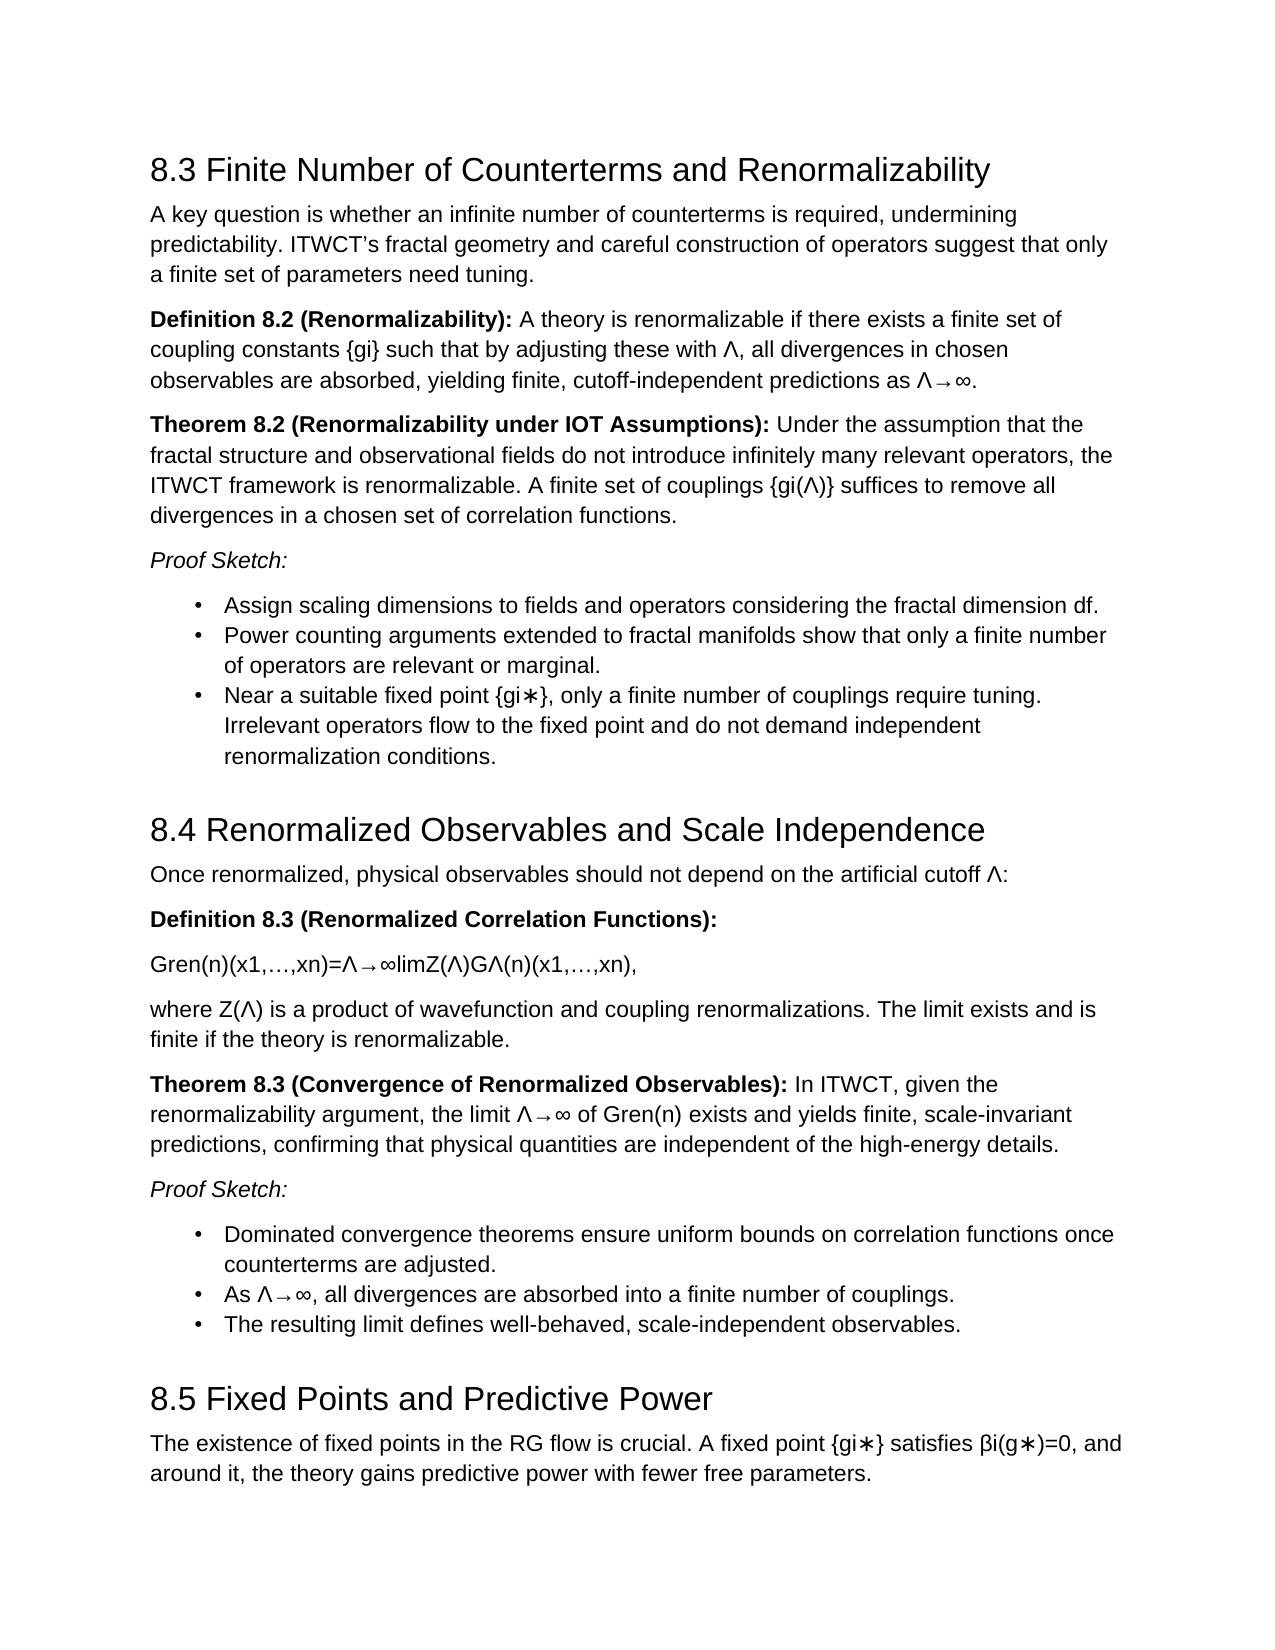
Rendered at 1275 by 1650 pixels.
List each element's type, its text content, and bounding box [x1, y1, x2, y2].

text Theorem 8.2 (Renormalizability under IOT Assumptions): Under the assumption that the fractal structure and observational fields do not introduce infinitely many relevant operators, the ITWCT framework is renormalizable. A finite set of couplings {gi​(Λ)} suffices to remove all divergences in a chosen set of correlation functions. [150, 411, 1125, 528]
text Theorem 8.3 (Convergence of Renormalized Observables): In ITWCT, given the renormalizability argument, the limit Λ→∞ of Gren(n)​ exists and yields finite, scale-invariant predictions, confirming that physical quantities are independent of the high-energy details. [150, 1071, 1125, 1157]
text Proof Sketch: [150, 547, 1125, 573]
text Definition 8.3 (Renormalized Correlation Functions): [150, 906, 1125, 932]
list Near a suitable fixed point {gi∗​}, only a finite number of couplings require tuning. Irrelevant operators flow to the fixed point and do not demand independent renormalization conditions. [194, 682, 1125, 769]
text Gren(n)​(x1​,…,xn​)=Λ→∞lim​Z(Λ)GΛ(n)​(x1​,…,xn​), [150, 951, 1125, 977]
text The existence of fixed points in the RG flow is crucial. A fixed point {gi∗​} satisfies βi​(g∗)=0, and around it, the theory gains predictive power with fewer free parameters. [150, 1430, 1125, 1486]
list Dominated convergence theorems ensure uniform bounds on correlation functions once counterterms are adjusted. [194, 1221, 1125, 1277]
text Definition 8.2 (Renormalizability): A theory is renormalizable if there exists a finite set of coupling constants {gi​} such that by adjusting these with Λ, all divergences in chosen observables are absorbed, yielding finite, cutoff-independent predictions as Λ→∞. [150, 306, 1125, 393]
text Once renormalized, physical observables should not depend on the artificial cutoff Λ: [150, 861, 1125, 888]
list The resulting limit defines well-behaved, scale-independent observables. [194, 1311, 1125, 1338]
list Power counting arguments extended to fractal manifolds show that only a finite number of operators are relevant or marginal. [194, 622, 1125, 678]
list Assign scaling dimensions to fields and operators considering the fractal dimension df​. [194, 592, 1125, 618]
text A key question is whether an infinite number of counterterms is required, undermining predictability. ITWCT’s fractal geometry and careful construction of operators suggest that only a finite set of parameters need tuning. [150, 201, 1125, 288]
subtitle 8.4 Renormalized Observables and Scale Independence [150, 810, 1125, 849]
text where Z(Λ) is a product of wavefunction and coupling renormalizations. The limit exists and is finite if the theory is renormalizable. [150, 996, 1125, 1052]
subtitle 8.3 Finite Number of Counterterms and Renormalizability [150, 150, 1125, 188]
list As Λ→∞, all divergences are absorbed into a finite number of couplings. [194, 1281, 1125, 1307]
subtitle 8.5 Fixed Points and Predictive Power [150, 1379, 1125, 1417]
text Proof Sketch: [150, 1176, 1125, 1202]
